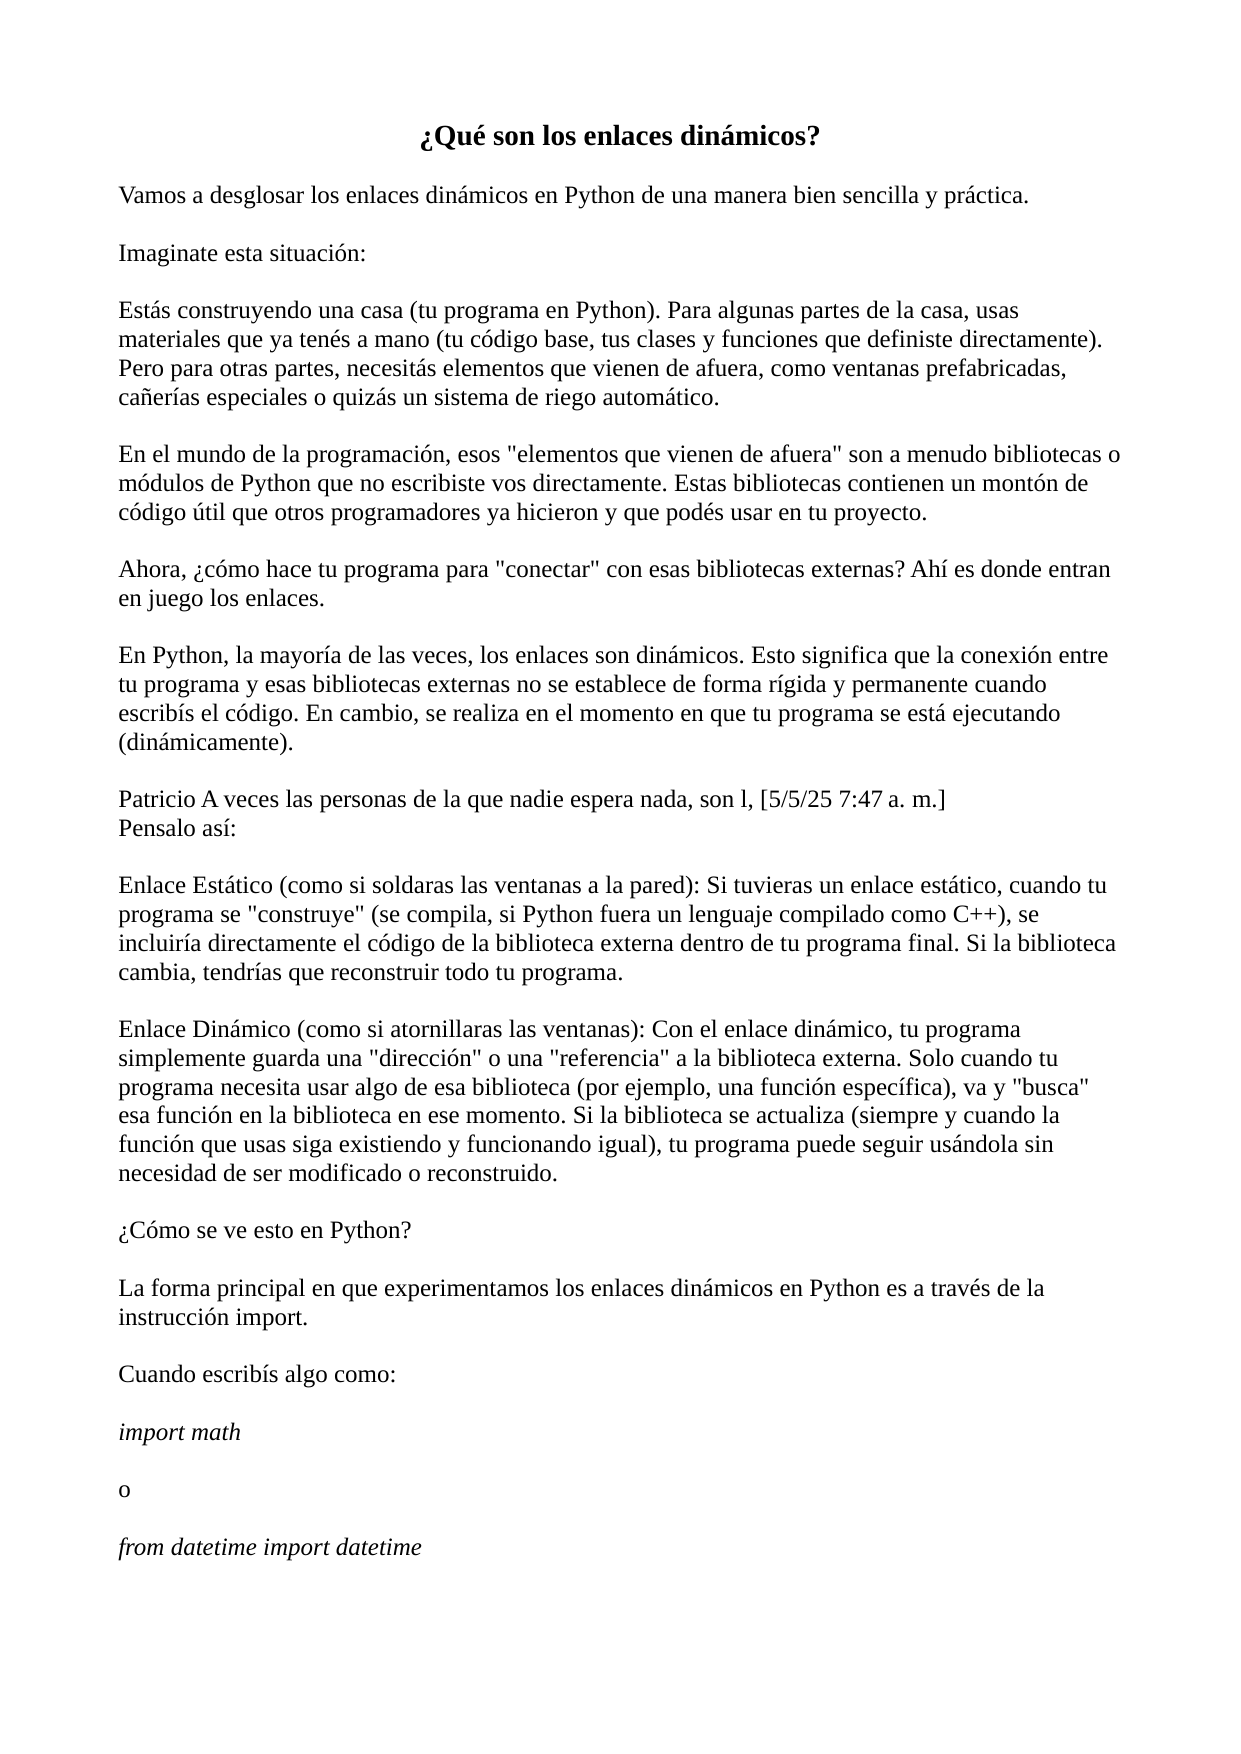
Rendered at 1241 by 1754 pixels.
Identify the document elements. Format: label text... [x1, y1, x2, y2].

text Pensalo así: [118, 813, 1122, 842]
text Enlace Estático (como si soldaras las ventanas a la pared): Si tuvieras un enlace estático, cuando tu programa se "construye" (se compila, si Python fuera un lenguaje compilado como C++), se incluiría directamente el código de la biblioteca externa dentro de tu programa final. Si la biblioteca cambia, tendrías que reconstruir todo tu programa. [118, 870, 1122, 985]
text ¿Qué son los enlaces dinámicos? [118, 118, 1122, 152]
text o [118, 1474, 1122, 1503]
text En el mundo de la programación, esos "elementos que vienen de afuera" son a menudo bibliotecas o módulos de Python que no escribiste vos directamente. Estas bibliotecas contienen un montón de código útil que otros programadores ya hicieron y que podés usar en tu proyecto. [118, 439, 1122, 525]
text Patricio A veces las personas de la que nadie espera nada, son l, [5/5/25 7:47 a. m.] [118, 784, 1122, 813]
text Ahora, ¿cómo hace tu programa para "conectar" con esas bibliotecas externas? Ahí es donde entran en juego los enlaces. [118, 554, 1122, 612]
text Vamos a desglosar los enlaces dinámicos en Python de una manera bien sencilla y práctica. [118, 180, 1122, 209]
text En Python, la mayoría de las veces, los enlaces son dinámicos. Esto significa que la conexión entre tu programa y esas bibliotecas externas no se establece de forma rígida y permanente cuando escribís el código. En cambio, se realiza en el momento en que tu programa se está ejecutando (dinámicamente). [118, 640, 1122, 755]
text import math [118, 1417, 1122, 1445]
text Estás construyendo una casa (tu programa en Python). Para algunas partes de la casa, usas materiales que ya tenés a mano (tu código base, tus clases y funciones que definiste directamente). Pero para otras partes, necesitás elementos que vienen de afuera, como ventanas prefabricadas, cañerías especiales o quizás un sistema de riego automático. [118, 295, 1122, 410]
text ¿Cómo se ve esto en Python? [118, 1215, 1122, 1244]
text Cuando escribís algo como: [118, 1359, 1122, 1388]
text Enlace Dinámico (como si atornillaras las ventanas): Con el enlace dinámico, tu programa simplemente guarda una "dirección" o una "referencia" a la biblioteca externa. Solo cuando tu programa necesita usar algo de esa biblioteca (por ejemplo, una función específica), va y "busca" esa función en la biblioteca en ese momento. Si la biblioteca se actualiza (siempre y cuando la función que usas siga existiendo y funcionando igual), tu programa puede seguir usándola sin necesidad de ser modificado o reconstruido. [118, 1014, 1122, 1187]
text La forma principal en que experimentamos los enlaces dinámicos en Python es a través de la instrucción import. [118, 1273, 1122, 1330]
text Imaginate esta situación: [118, 238, 1122, 267]
text from datetime import datetime [118, 1532, 1122, 1560]
